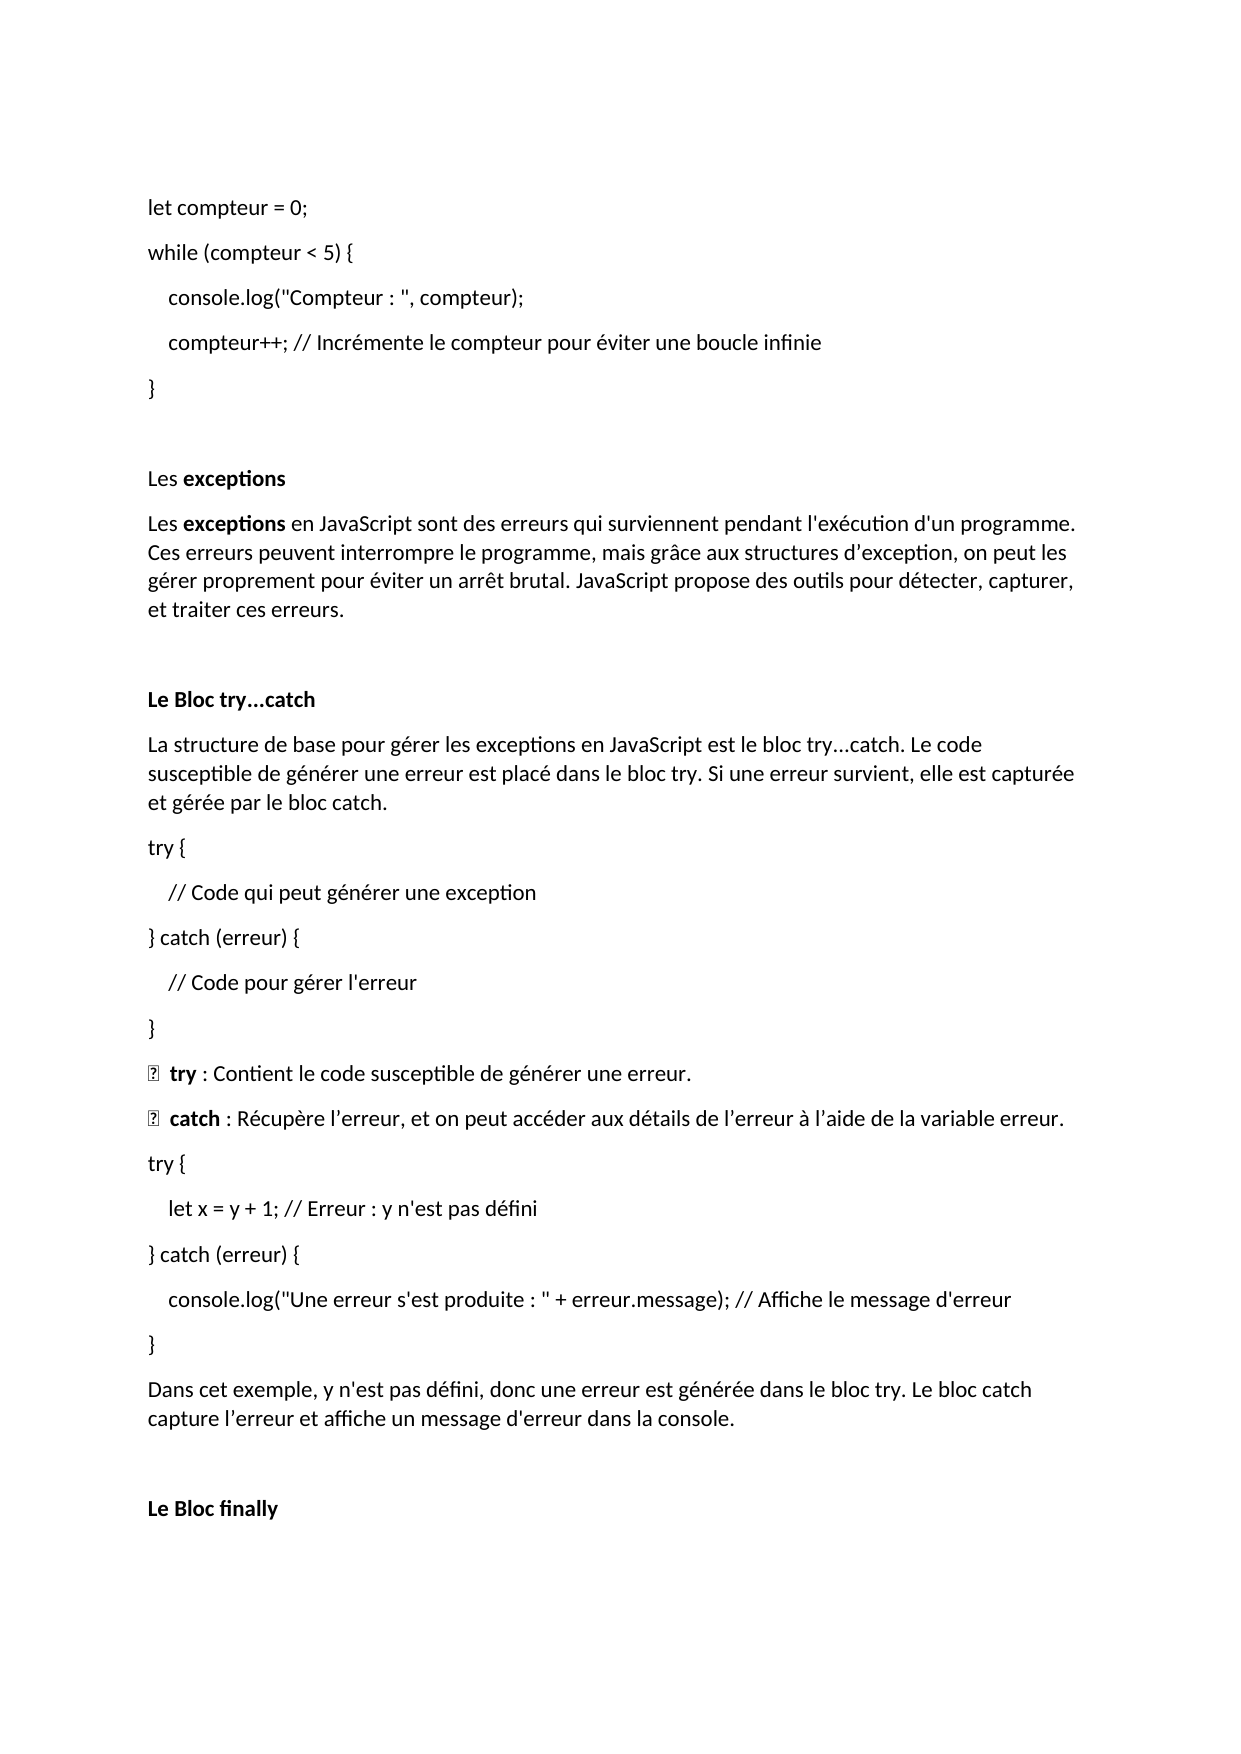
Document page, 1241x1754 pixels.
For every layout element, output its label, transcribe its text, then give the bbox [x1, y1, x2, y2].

text console.log("Compteur : ", compteur); [148, 283, 1093, 311]
text // Code pour gérer l'erreur [148, 968, 1093, 996]
text  catch : Récupère l’erreur, et on peut accéder aux détails de l’erreur à l’aide de la variable erreur. [148, 1104, 1093, 1132]
text Dans cet exemple, y n'est pas défini, donc une erreur est générée dans le bloc try. Le bloc catch capture l’erreur et affiche un message d'erreur dans la console. [148, 1375, 1093, 1432]
text compteur++; // Incrémente le compteur pour éviter une boucle infinie [148, 328, 1093, 356]
text let compteur = 0; [148, 193, 1093, 221]
text } catch (erreur) { [148, 923, 1093, 951]
text let x = y + 1; // Erreur : y n'est pas défini [148, 1194, 1093, 1222]
text try { [148, 1149, 1093, 1177]
text Les exceptions en JavaScript sont des erreurs qui surviennent pendant l'exécution d'un programme. Ces erreurs peuvent interrompre le programme, mais grâce aux structures d’exception, on peut les gérer proprement pour éviter un arrêt brutal. JavaScript propose des outils pour détecter, capturer, et traiter ces erreurs. [148, 509, 1093, 623]
text Le Bloc finally [148, 1494, 1093, 1522]
text try { [148, 833, 1093, 861]
text while (compteur < 5) { [148, 238, 1093, 266]
text Les exceptions [148, 464, 1093, 492]
text // Code qui peut générer une exception [148, 878, 1093, 906]
text } [148, 1330, 1093, 1358]
text console.log("Une erreur s'est produite : " + erreur.message); // Affiche le message d'erreur [148, 1285, 1093, 1313]
text La structure de base pour gérer les exceptions en JavaScript est le bloc try...catch. Le code susceptible de générer une erreur est placé dans le bloc try. Si une erreur survient, elle est capturée et gérée par le bloc catch. [148, 731, 1093, 816]
text } [148, 374, 1093, 402]
text  try : Contient le code susceptible de générer une erreur. [148, 1059, 1093, 1087]
text Le Bloc try...catch [148, 685, 1093, 713]
text } [148, 1014, 1093, 1042]
text } catch (erreur) { [148, 1240, 1093, 1268]
